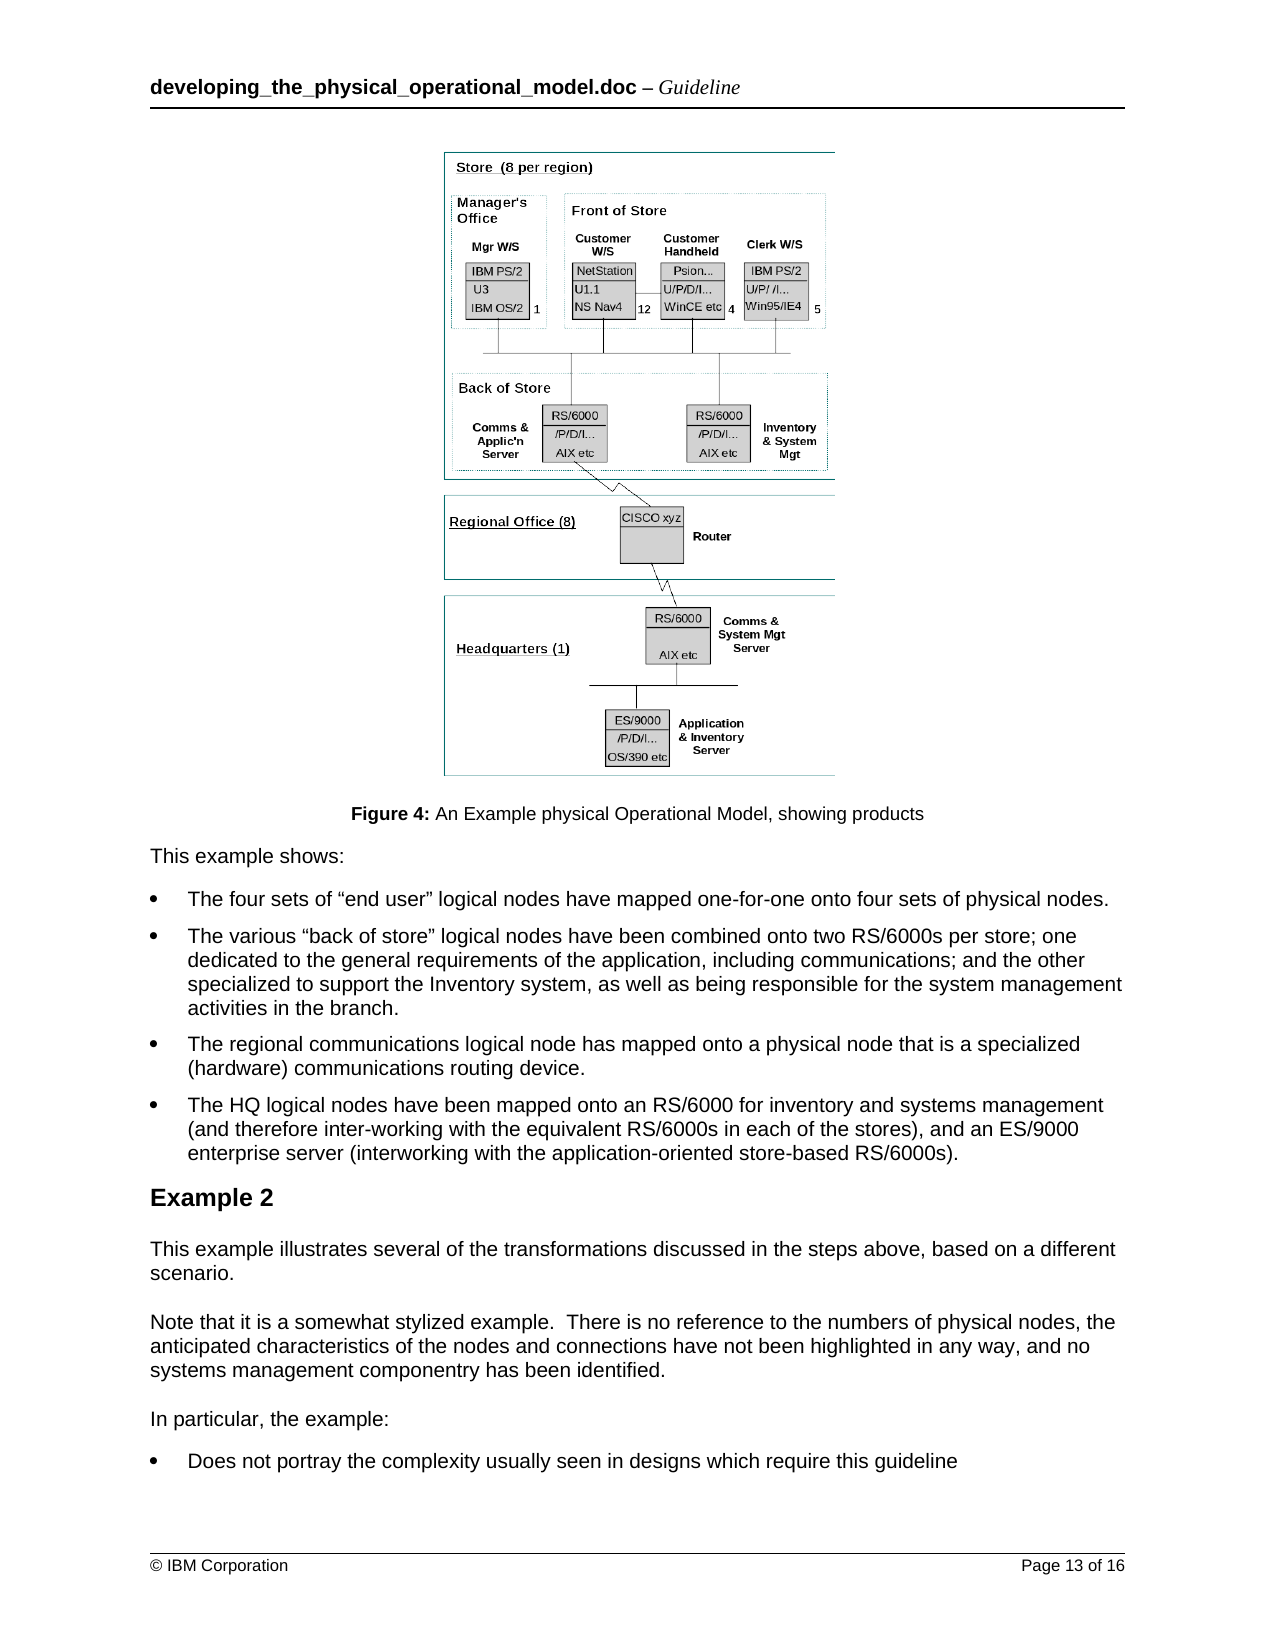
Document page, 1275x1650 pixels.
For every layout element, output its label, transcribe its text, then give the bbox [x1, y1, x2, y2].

list The HQ logical nodes have been mapped onto an RS/6000 for inventory and systems management (and therefore inter-working with the equivalent RS/6000s in each of the stores), and an ES/9000 enterprise server (interworking with the application-oriented store-based RS/6000s). [150, 1092, 1125, 1164]
list Does not portray the complexity usually seen in designs which require this guideline [150, 1449, 1125, 1473]
list The various “back of store” logical nodes have been combined onto two RS/6000s per store; one dedicated to the general requirements of the application, including communications; and the other specialized to support the Inventory system, as well as being responsible for the system management activities in the branch. [150, 923, 1125, 1019]
text This example shows: [150, 844, 1125, 868]
text Note that it is a somewhat stylized example. There is no reference to the numbers of physical nodes, the anticipated characteristics of the nodes and connections have not been highlighted in any way, and no systems management componentry has been identified. [150, 1310, 1125, 1382]
list The regional communications logical node has mapped onto a physical node that is a specialized (hardware) communications routing device. [150, 1032, 1125, 1080]
text Figure 4: An Example physical Operational Model, showing products [150, 803, 1125, 824]
list The four sets of “end user” logical nodes have mapped one-for-one onto four sets of physical nodes. [150, 887, 1125, 911]
text Example 2 [150, 1183, 1125, 1212]
text In particular, the example: [150, 1407, 1125, 1431]
text This example illustrates several of the transformations discussed in the steps above, based on a different scenario. [150, 1237, 1125, 1285]
